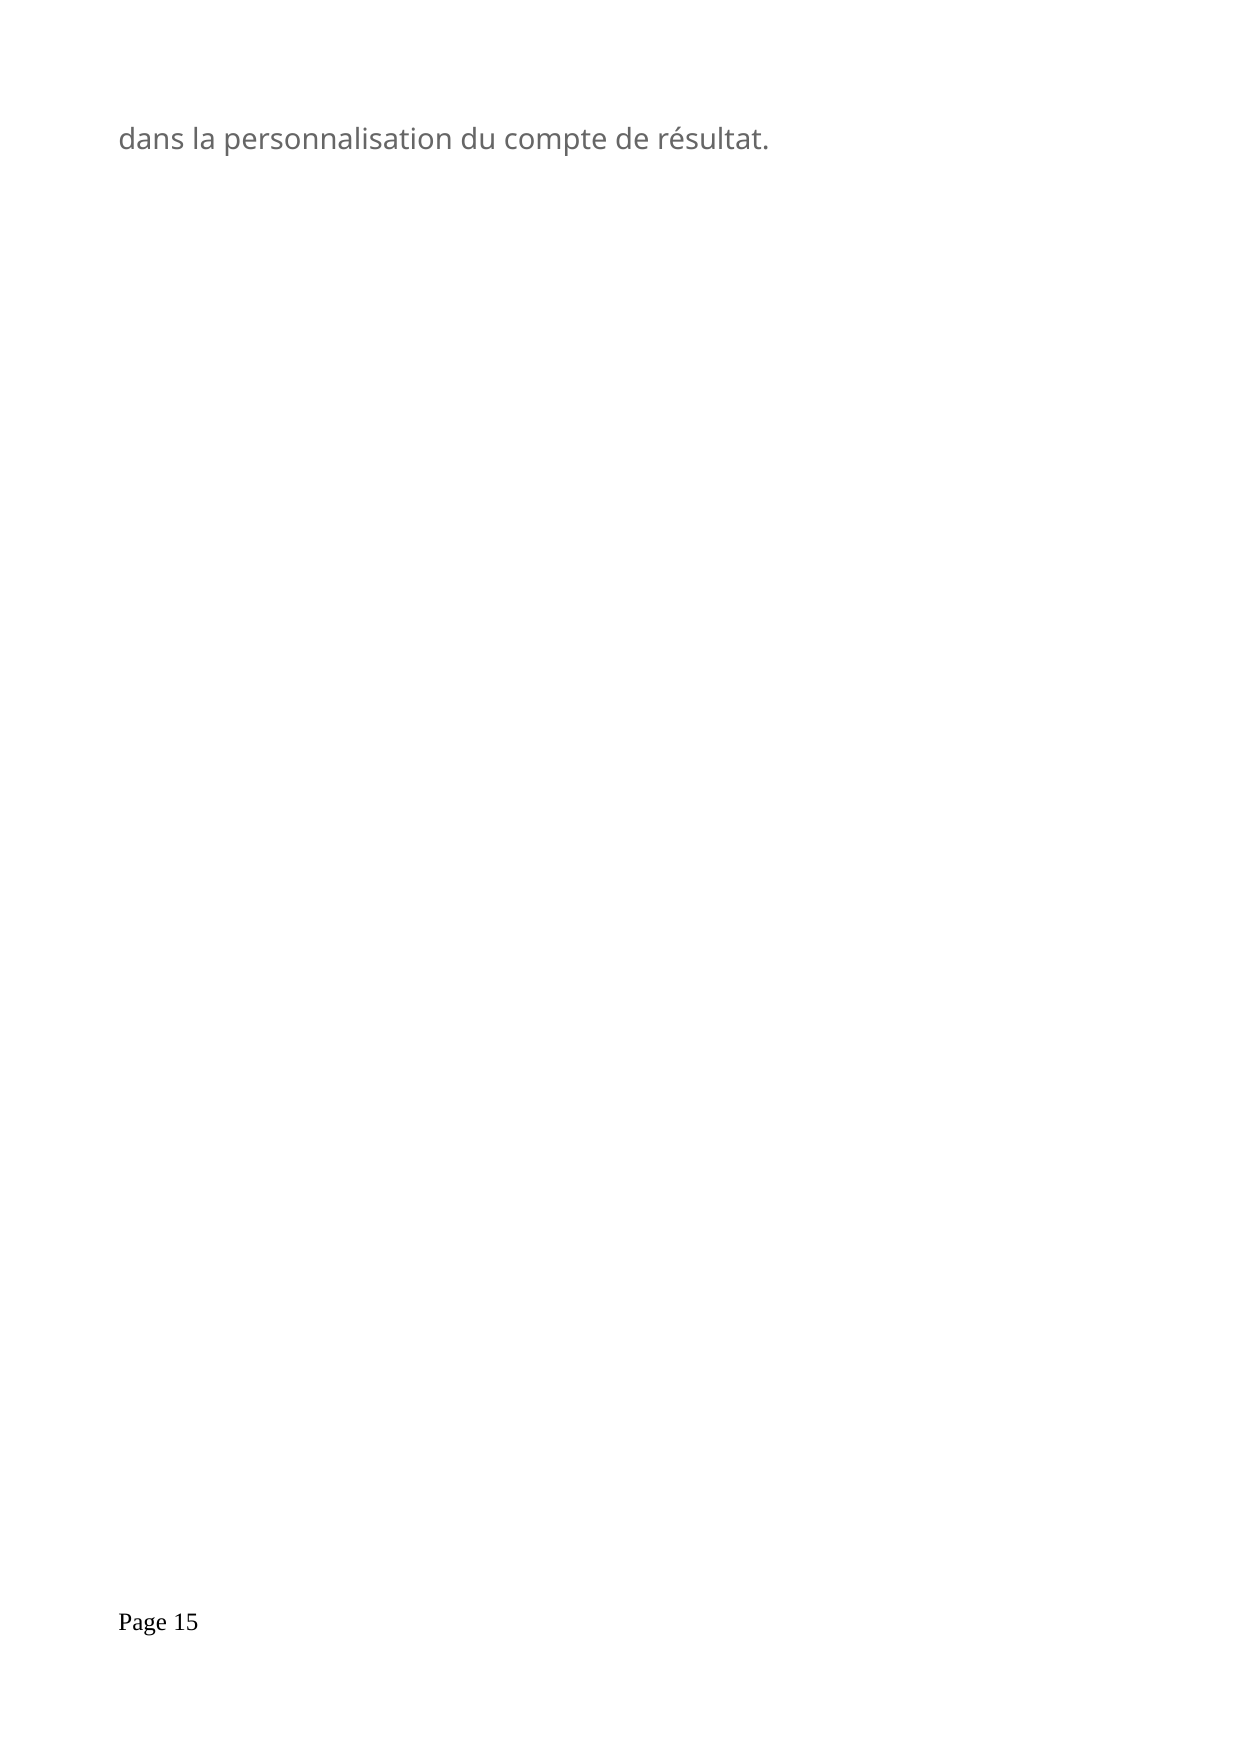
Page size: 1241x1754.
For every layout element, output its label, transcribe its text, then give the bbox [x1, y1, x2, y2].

text dans la personnalisation du compte de résultat. [118, 118, 1122, 158]
